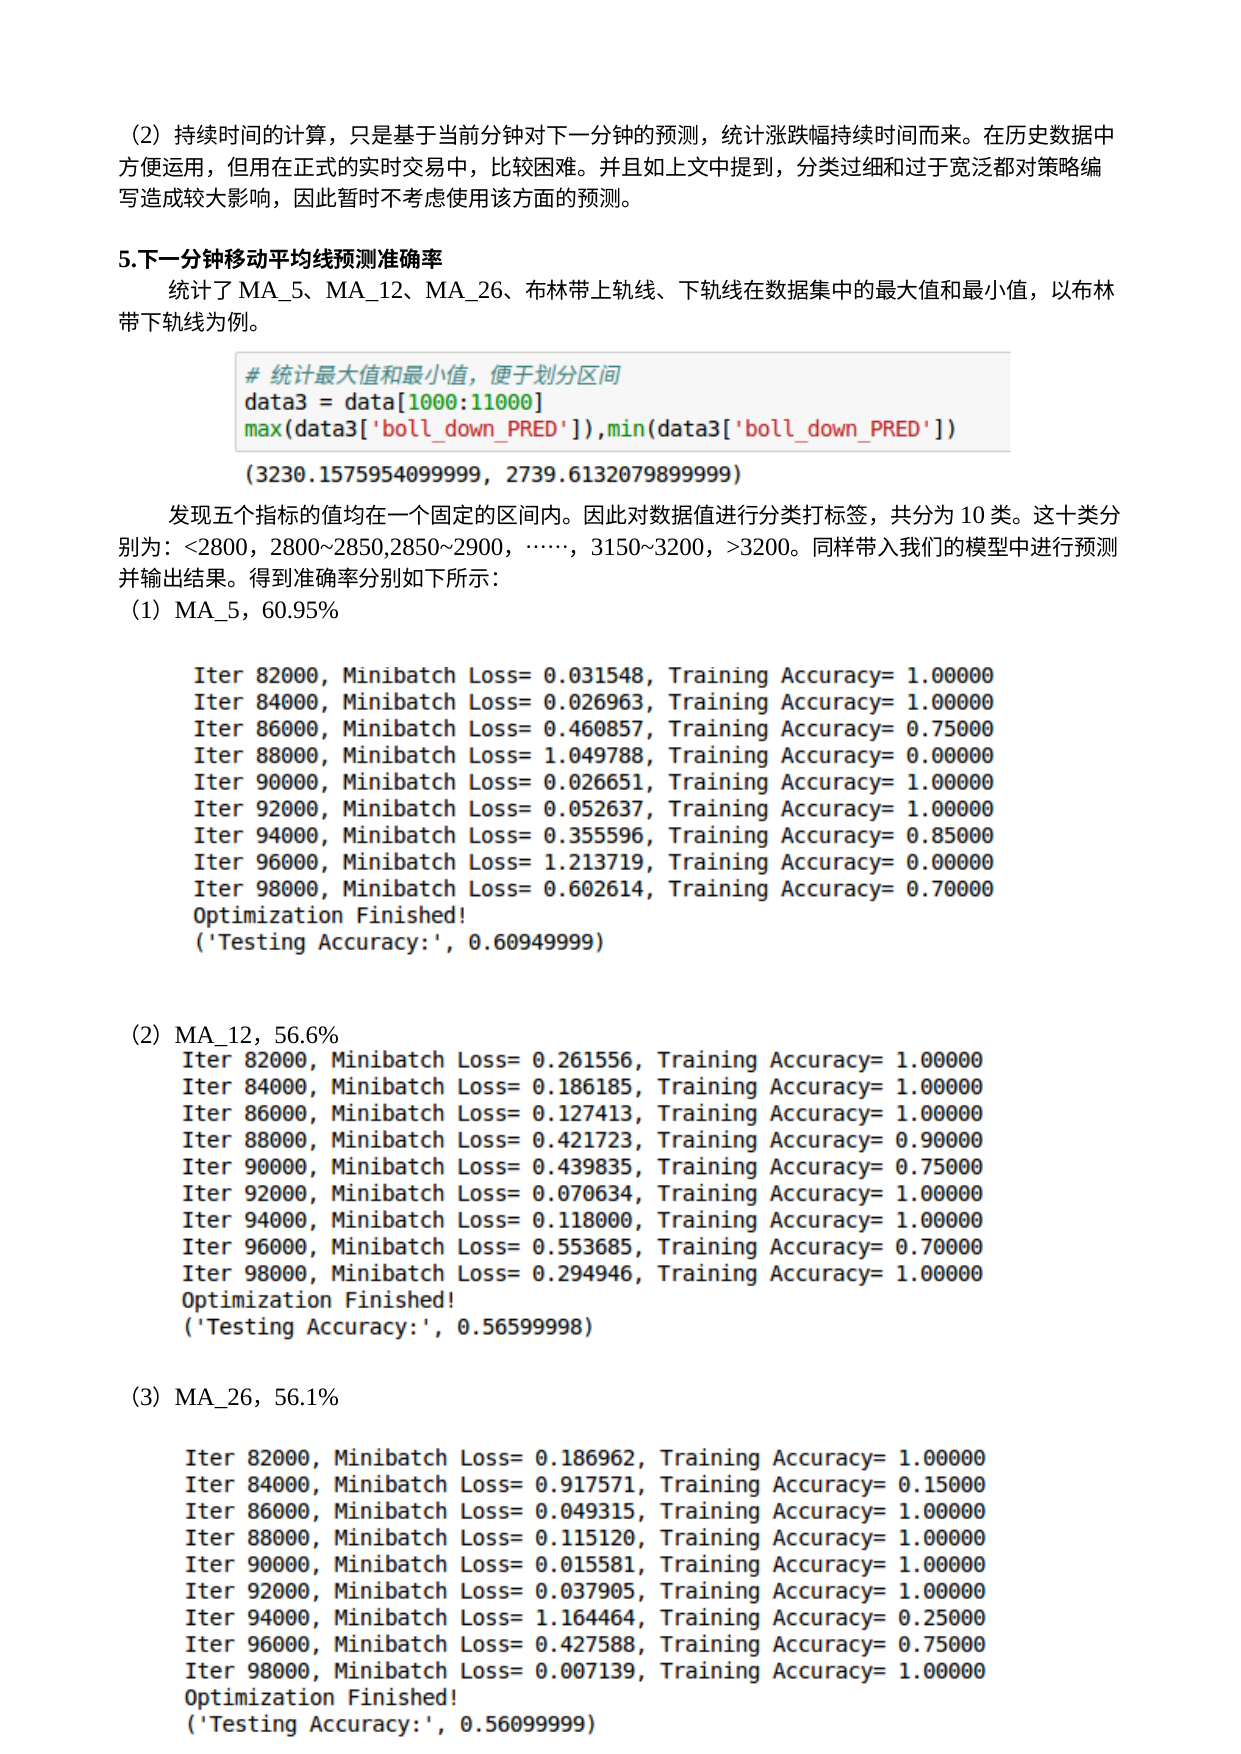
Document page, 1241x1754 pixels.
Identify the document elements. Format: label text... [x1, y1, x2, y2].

text （2）持续时间的计算，只是基于当前分钟对下一分钟的预测，统计涨跌幅持续时间而来。在历史数据中方便运用，但用在正式的实时交易中，比较困难。并且如上文中提到，分类过细和过于宽泛都对策略编写造成较大影响，因此暂时不考虑使用该方面的预测。 [118, 118, 1122, 213]
text （2）MA_12，56.6% [118, 1018, 1122, 1050]
text （3）MA_26，56.1% [118, 1380, 1122, 1412]
text 5.下一分钟移动平均线预测准确率 [118, 242, 1122, 273]
text （1）MA_5，60.95% [118, 593, 1122, 624]
picture [163, 1050, 1008, 1352]
picture [229, 344, 1011, 498]
text 统计了MA_5、MA_12、MA_26、布林带上轨线、下轨线在数据集中的最大值和最小值，以布林带下轨线为例。 [118, 273, 1122, 337]
picture [169, 1447, 1006, 1743]
text 发现五个指标的值均在一个固定的区间内。因此对数据值进行分类打标签，共分为10类。这十类分别为：<2800，2800~2850,2850~2900，……，3150~3200，>3200。同样带入我们的模型中进行预测并输出结果。得到准确率分别如下所示： [118, 337, 1122, 593]
picture [173, 667, 1011, 961]
